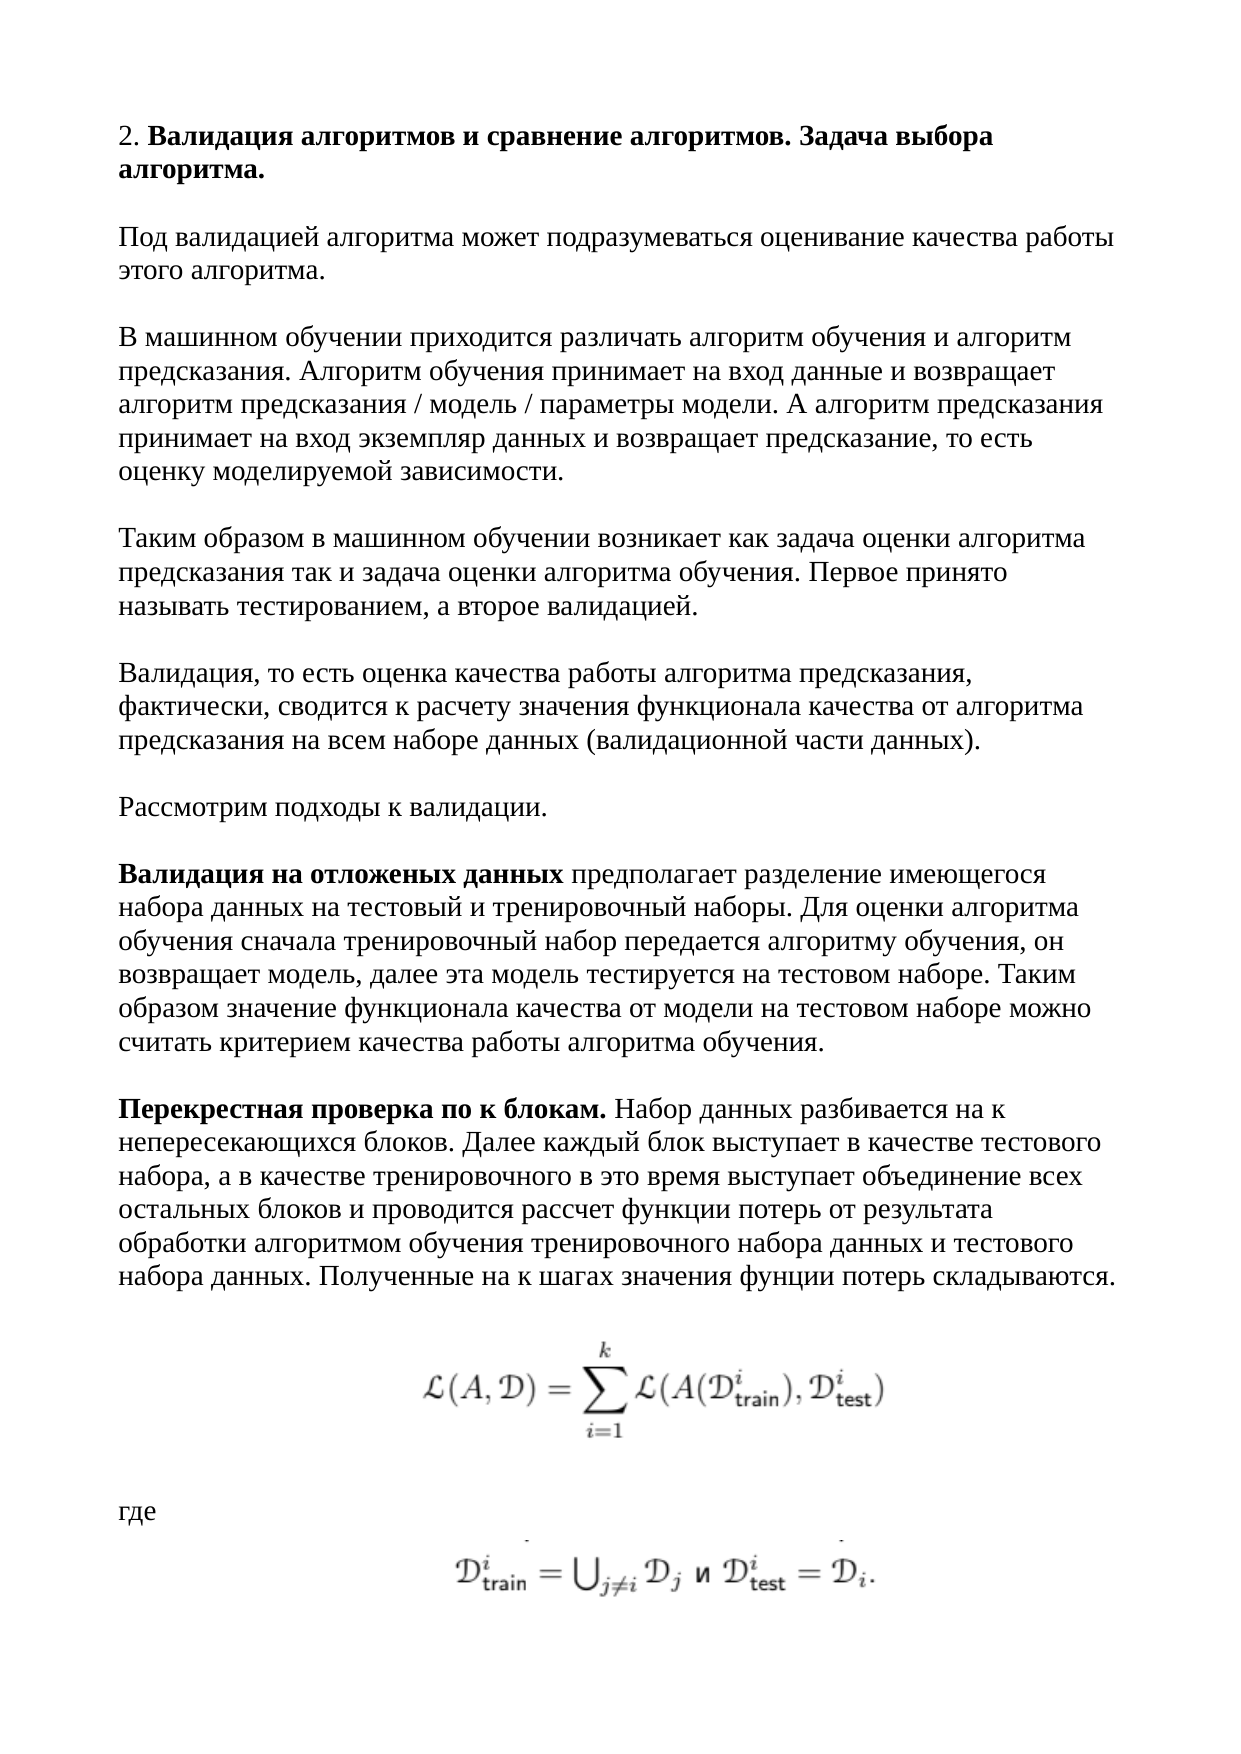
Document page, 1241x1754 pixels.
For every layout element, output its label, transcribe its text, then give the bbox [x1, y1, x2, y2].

text 2. Валидация алгоритмов и сравнение алгоритмов. Задача выбора алгоритма. [118, 118, 1122, 185]
picture [446, 1540, 899, 1611]
text Под валидацией алгоритма может подразумеваться оценивание качества работы этого алгоритма. [118, 219, 1122, 286]
text Таким образом в машинном обучении возникает как задача оценки алгоритма предсказания так и задача оценки алгоритма обучения. Первое принято называть тестированием, а второе валидацией. Валидация, то есть оценка качества работы алгоритма предсказания, фактически, сводится к расчету значения функционала качества от алгоритма предсказания на всем наборе данных (валидационной части данных). [118, 521, 1122, 755]
text Перекрестная проверка по к блокам. Набор данных разбивается на к непересекающихся блоков. Далее каждый блок выступает в качестве тестового набора, а в качестве тренировочного в это время выступает объединение всех остальных блоков и проводится рассчет функции потерь от результата обработки алгоритмом обучения тренировочного набора данных и тестового набора данных. Полученные на к шагах значения фунции потерь складываются. [118, 1091, 1122, 1292]
text Валидация на отложеных данных предполагает разделение имеющегося набора данных на тестовый и тренировочный наборы. Для оценки алгоритма обучения сначала тренировочный набор передается алгоритму обучения, он возвращает модель, далее эта модель тестируется на тестовом наборе. Таким образом значение функционала качества от модели на тестовом наборе можно считать критерием качества работы алгоритма обучения. [118, 856, 1122, 1057]
text где [118, 1493, 1122, 1527]
text В машинном обучении приходится различать алгоритм обучения и алгоритм предсказания. Алгоритм обучения принимает на вход данные и возвращает алгоритм предсказания / модель / параметры модели. А алгоритм предсказания принимает на вход экземпляр данных и возвращает предсказание, то есть оценку моделируемой зависимости. [118, 319, 1122, 487]
text Рассмотрим подходы к валидации. [118, 789, 1122, 822]
picture [406, 1335, 905, 1460]
